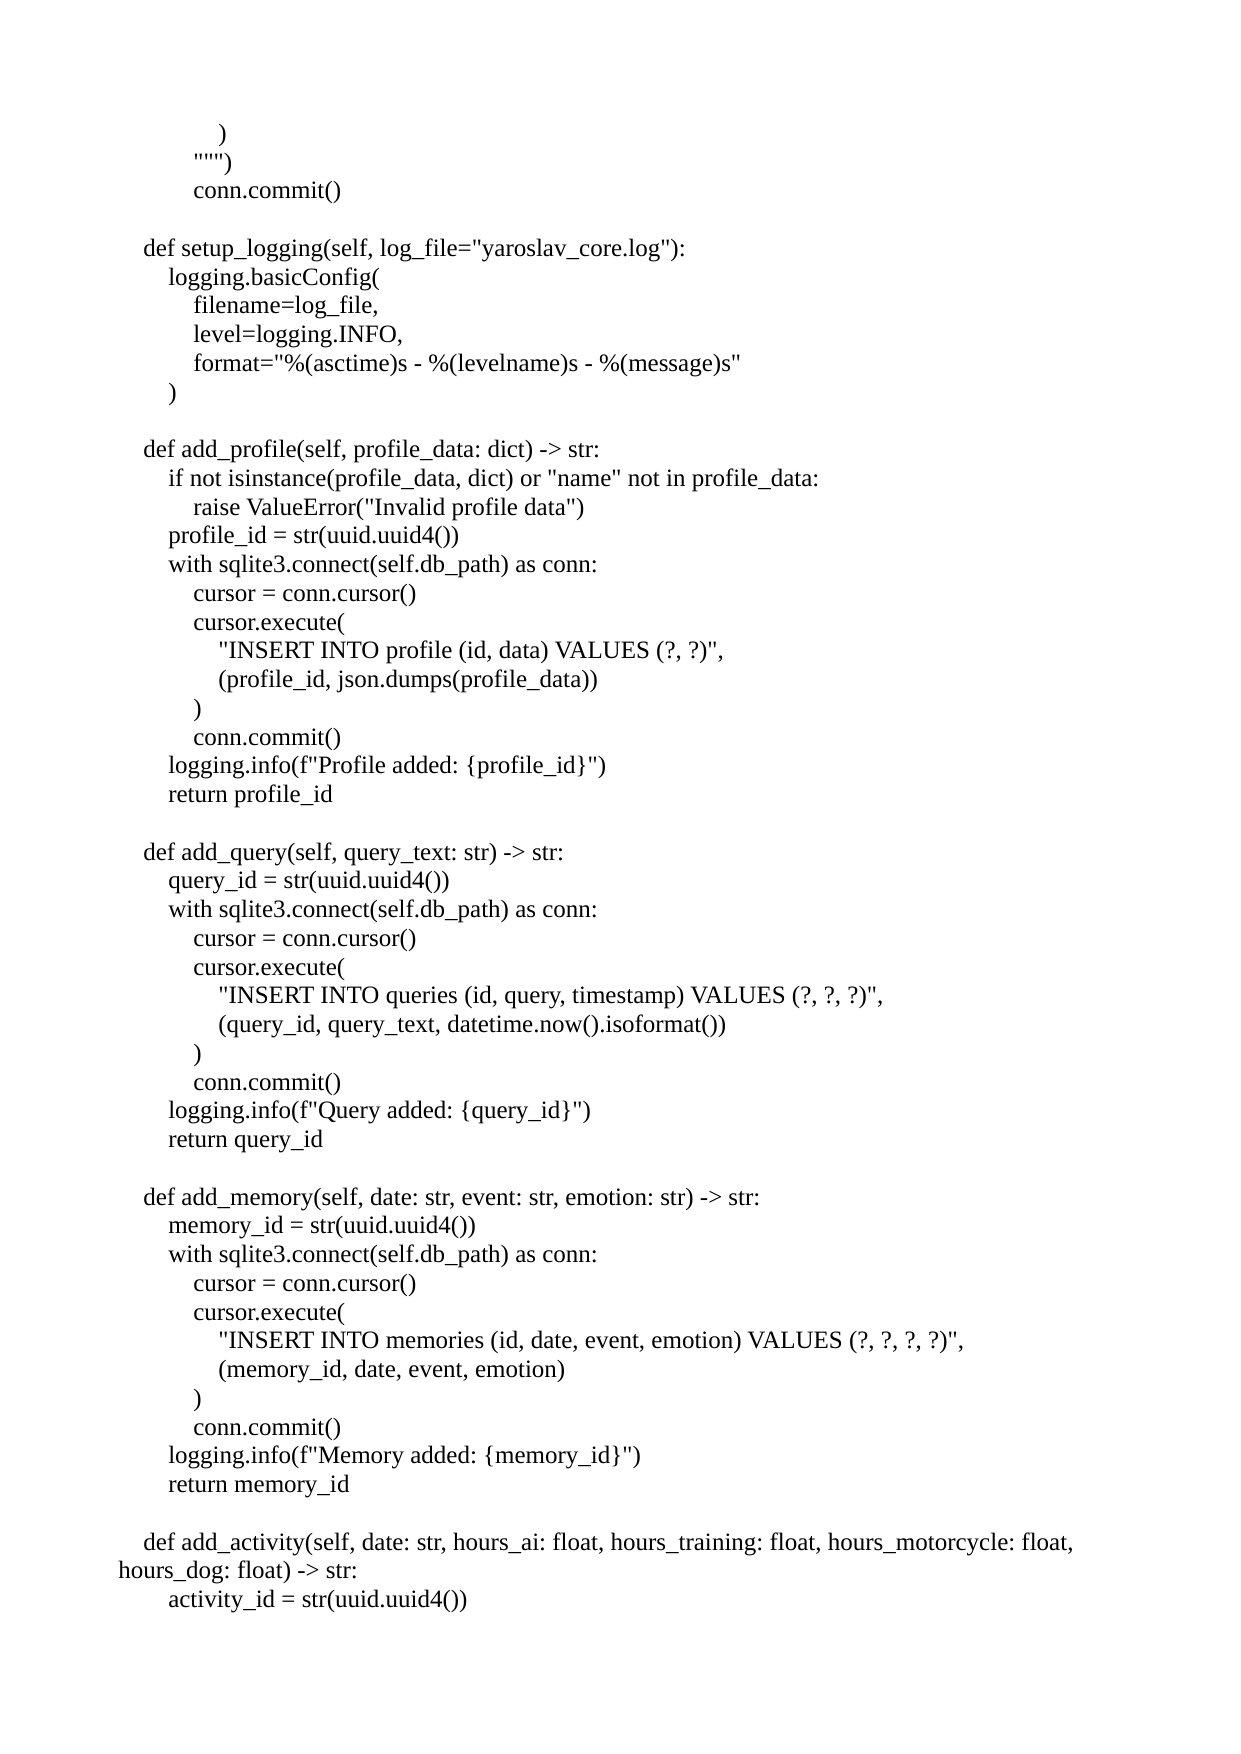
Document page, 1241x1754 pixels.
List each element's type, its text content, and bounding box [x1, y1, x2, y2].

text "INSERT INTO memories (id, date, event, emotion) VALUES (?, ?, ?, ?)", [118, 1326, 1122, 1354]
text raise ValueError("Invalid profile data") [118, 492, 1122, 521]
text conn.commit() [118, 722, 1122, 751]
text cursor.execute( [118, 952, 1122, 981]
text def add_memory(self, date: str, event: str, emotion: str) -> str: [118, 1182, 1122, 1211]
text "INSERT INTO profile (id, data) VALUES (?, ?)", [118, 636, 1122, 664]
text profile_id = str(uuid.uuid4()) [118, 521, 1122, 549]
text return profile_id [118, 779, 1122, 808]
text ) [118, 1038, 1122, 1067]
text filename=log_file, [118, 291, 1122, 319]
text def setup_logging(self, log_file="yaroslav_core.log"): [118, 233, 1122, 262]
text if not isinstance(profile_data, dict) or "name" not in profile_data: [118, 463, 1122, 492]
text return query_id [118, 1124, 1122, 1153]
text cursor = conn.cursor() [118, 1268, 1122, 1297]
text conn.commit() [118, 176, 1122, 204]
text return memory_id [118, 1469, 1122, 1498]
text (query_id, query_text, datetime.now().isoformat()) [118, 1009, 1122, 1038]
text with sqlite3.connect(self.db_path) as conn: [118, 549, 1122, 578]
text level=logging.INFO, [118, 319, 1122, 348]
text cursor.execute( [118, 1297, 1122, 1326]
text def add_activity(self, date: str, hours_ai: float, hours_training: float, hours_motorcycle: float, hours_dog: float) -> str: [118, 1527, 1122, 1584]
text def add_profile(self, profile_data: dict) -> str: [118, 434, 1122, 463]
text conn.commit() [118, 1067, 1122, 1096]
text format="%(asctime)s - %(levelname)s - %(message)s" [118, 348, 1122, 377]
text logging.info(f"Query added: {query_id}") [118, 1096, 1122, 1124]
text logging.info(f"Memory added: {memory_id}") [118, 1441, 1122, 1469]
text cursor = conn.cursor() [118, 923, 1122, 952]
text ) [118, 693, 1122, 722]
text with sqlite3.connect(self.db_path) as conn: [118, 894, 1122, 923]
text cursor = conn.cursor() [118, 578, 1122, 607]
text with sqlite3.connect(self.db_path) as conn: [118, 1239, 1122, 1268]
text (profile_id, json.dumps(profile_data)) [118, 664, 1122, 693]
text memory_id = str(uuid.uuid4()) [118, 1211, 1122, 1239]
text ) [118, 1383, 1122, 1412]
text query_id = str(uuid.uuid4()) [118, 866, 1122, 894]
text ) [118, 377, 1122, 406]
text def add_query(self, query_text: str) -> str: [118, 837, 1122, 866]
text logging.basicConfig( [118, 262, 1122, 291]
text """) [118, 147, 1122, 176]
text "INSERT INTO queries (id, query, timestamp) VALUES (?, ?, ?)", [118, 981, 1122, 1009]
text activity_id = str(uuid.uuid4()) [118, 1584, 1122, 1613]
text (memory_id, date, event, emotion) [118, 1354, 1122, 1383]
text conn.commit() [118, 1412, 1122, 1441]
text ) [118, 118, 1122, 147]
text logging.info(f"Profile added: {profile_id}") [118, 751, 1122, 779]
text cursor.execute( [118, 607, 1122, 636]
